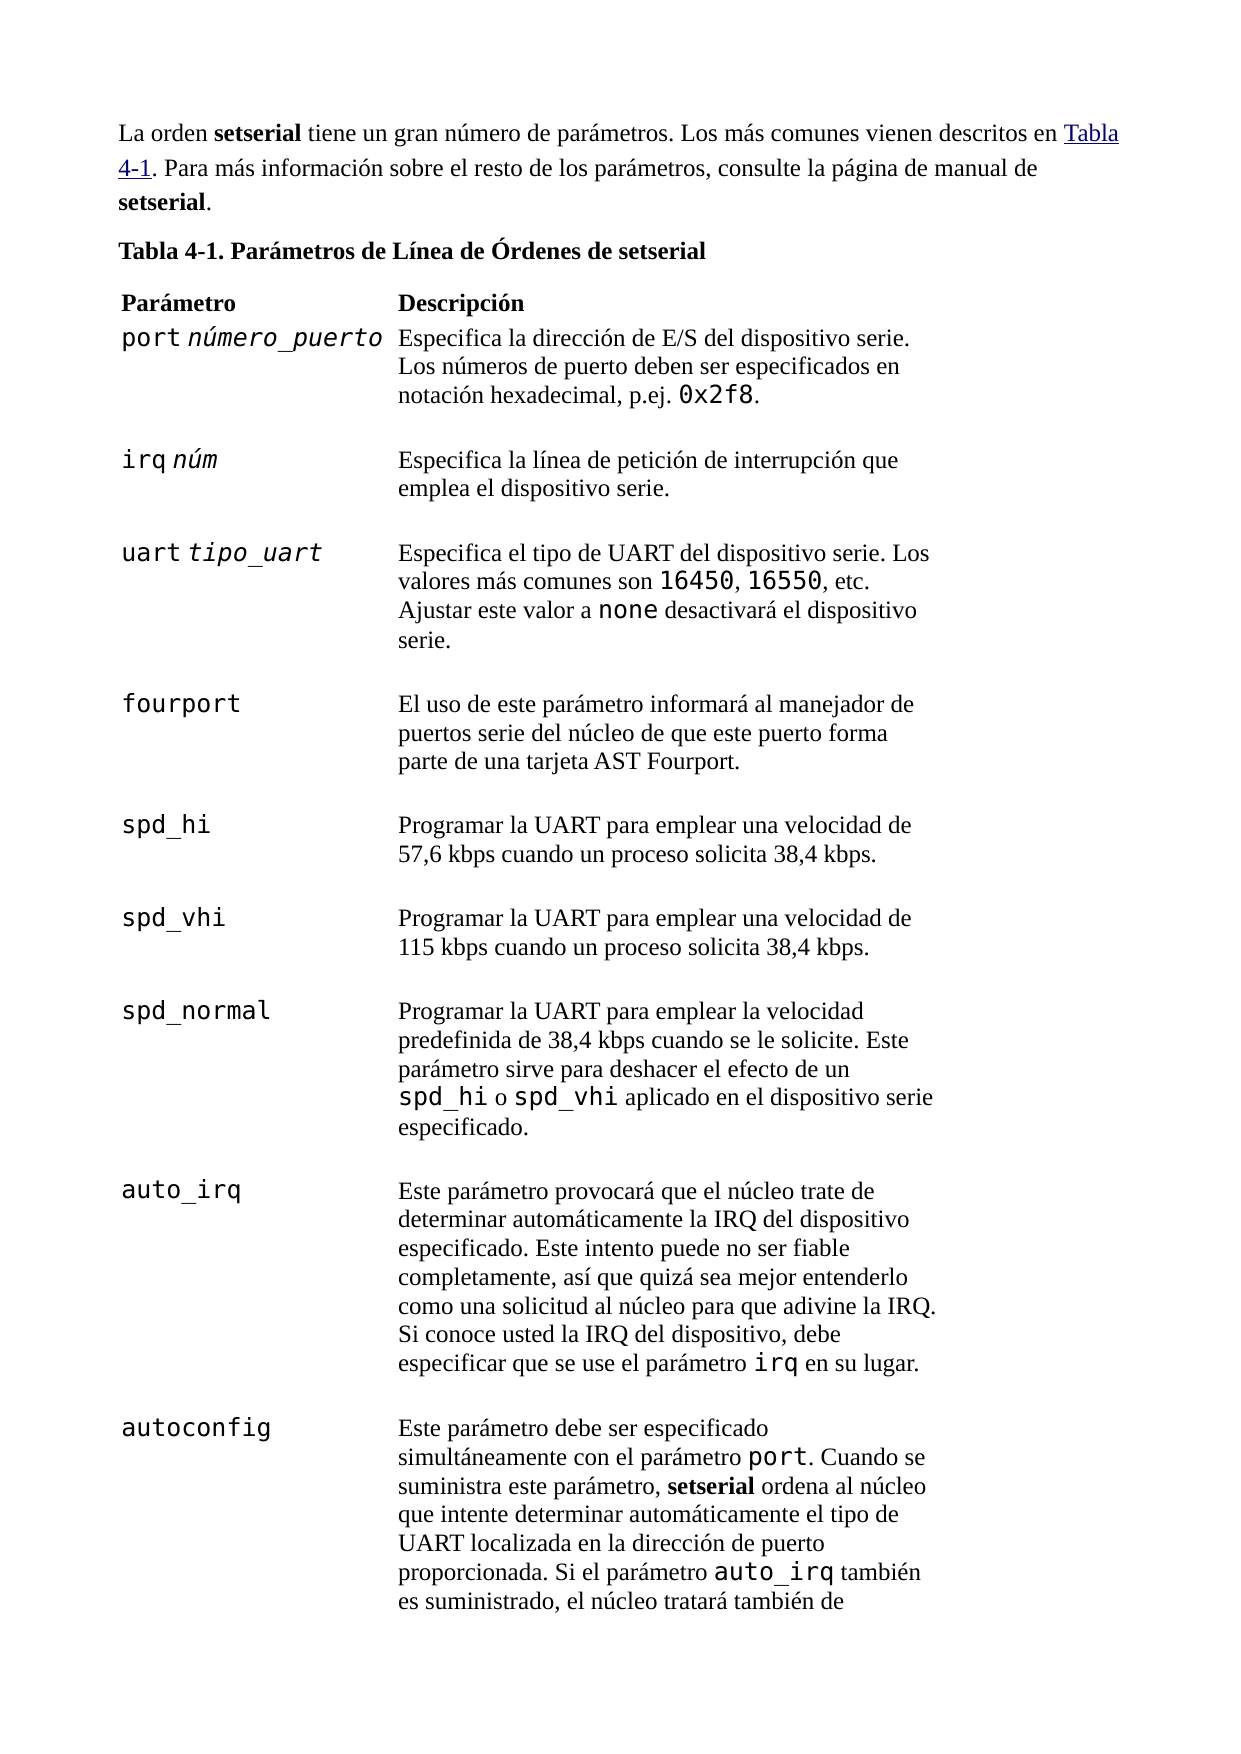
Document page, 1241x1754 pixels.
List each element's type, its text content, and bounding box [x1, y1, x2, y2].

table_cell Especifica la línea de petición de interrupción que emplea el dispositivo serie. [395, 442, 944, 535]
table_cell El uso de este parámetro informará al manejador de puertos serie del núcleo de que este puerto forma parte de una tarjeta AST Fourport. [395, 686, 944, 808]
table_cell Este parámetro provocará que el núcleo trate de determinar automáticamente la IRQ del dispositivo especificado. Este intento puede no ser fiable completamente, así que quizá sea mejor entenderlo como una solicitud al núcleo para que adivine la IRQ. Si conoce usted la IRQ del dispositivo, debe especificar que se use el parámetro irq en su lugar. [395, 1173, 944, 1410]
text Tabla 4-1. Parámetros de Línea de Órdenes de setserial [118, 236, 1122, 265]
table_cell Especifica el tipo de UART del dispositivo serie. Los valores más comunes son 16450, 16550, etc. Ajustar este valor a none desactivará el dispositivo serie. [395, 535, 944, 686]
table_cell Programar la UART para emplear una velocidad de 57,6 kbps cuando un proceso solicita 38,4 kbps. [395, 808, 944, 900]
table_cell Programar la UART para emplear una velocidad de 115 kbps cuando un proceso solicita 38,4 kbps. [395, 900, 944, 993]
table_cell irq núm [118, 442, 395, 535]
table_cell spd_normal [118, 993, 395, 1173]
table_cell fourport [118, 686, 395, 808]
table_cell spd_vhi [118, 900, 395, 993]
table_cell Este parámetro debe ser especificado simultáneamente con el parámetro port. Cuando se suministra este parámetro, setserial ordena al núcleo que intente determinar automáticamente el tipo de UART localizada en la dirección de puerto proporcionada. Si el parámetro auto_irq también es suministrado, el núcleo tratará también de [395, 1410, 944, 1618]
text La orden setserial tiene un gran número de parámetros. Los más comunes vienen descritos en Tabla 4-1. Para más información sobre el resto de los parámetros, consulte la página de manual de setserial. [118, 118, 1122, 216]
table_header Parámetro [118, 285, 395, 320]
table_cell autoconfig [118, 1410, 395, 1618]
table_header Descripción [395, 285, 944, 320]
table_cell Programar la UART para emplear la velocidad predefinida de 38,4 kbps cuando se le solicite. Este parámetro sirve para deshacer el efecto de un spd_hi o spd_vhi aplicado en el dispositivo serie especificado. [395, 993, 944, 1173]
table_cell port número_puerto [118, 320, 395, 442]
table_cell uart tipo_uart [118, 535, 395, 686]
table_cell auto_irq [118, 1173, 395, 1410]
table_cell Especifica la dirección de E/S del dispositivo serie. Los números de puerto deben ser especificados en notación hexadecimal, p.ej. 0x2f8. [395, 320, 944, 442]
table_cell spd_hi [118, 808, 395, 900]
